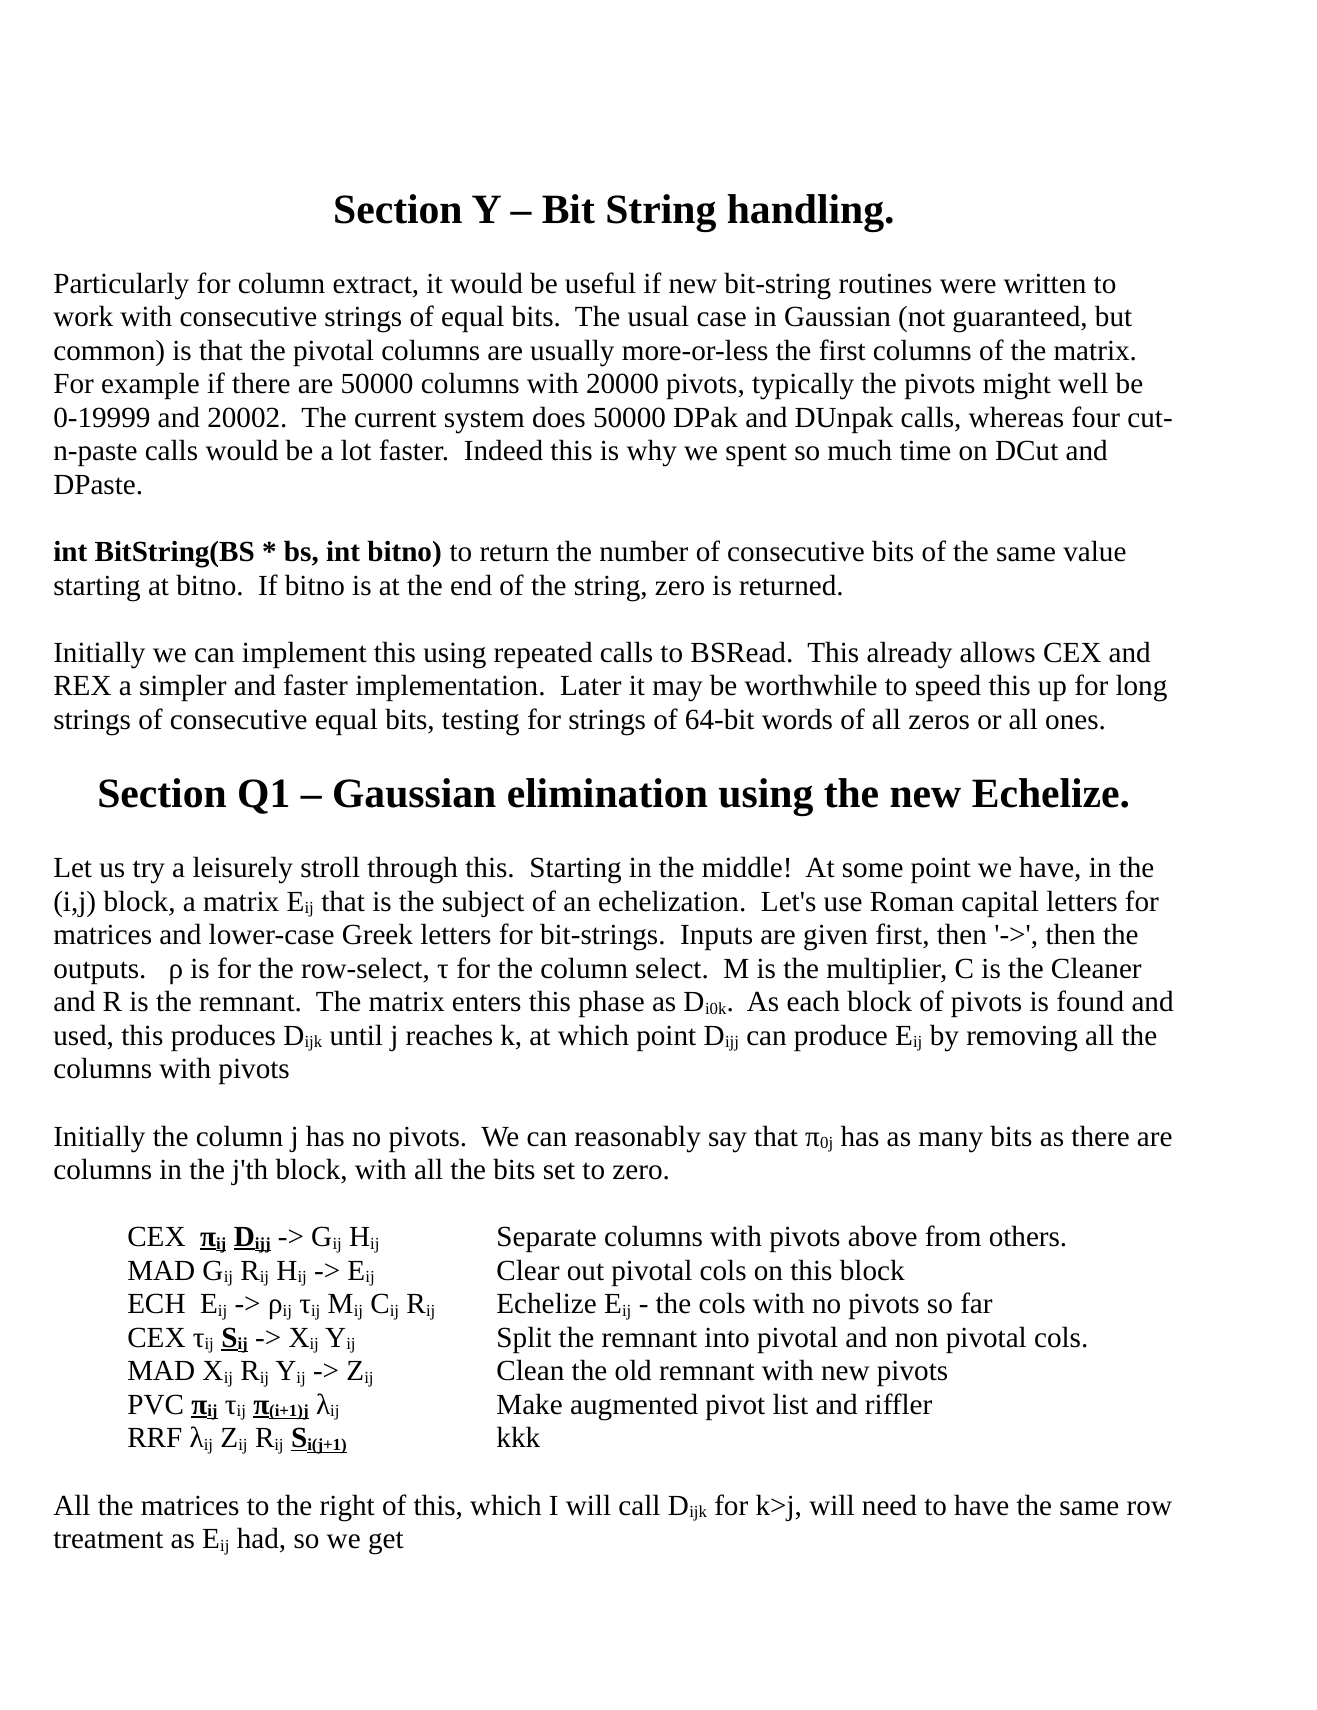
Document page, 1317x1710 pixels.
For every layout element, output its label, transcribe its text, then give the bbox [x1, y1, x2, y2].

text int BitString(BS * bs, int bitno) to return the number of consecutive bits of the same value starting at bitno. If bitno is at the end of the string, zero is returned. [53, 534, 1174, 601]
text Initially the column j has no pivots. We can reasonably say that π0j has as many bits as there are columns in the j'th block, with all the bits set to zero. [53, 1119, 1174, 1186]
text Particularly for column extract, it would be useful if new bit-string routines were written to work with consecutive strings of equal bits. The usual case in Gaussian (not guaranteed, but common) is that the pivotal columns are usually more-or-less the first columns of the matrix. For example if there are 50000 columns with 20000 pivots, typically the pivots might well be 0-19999 and 20002. The current system does 50000 DPak and DUnpak calls, whereas four cut-n-paste calls would be a lot faster. Indeed this is why we spent so much time on DCut and DPaste. [53, 266, 1174, 501]
text CEX πij Dijj -> Gij Hij Separate columns with pivots above from others. [53, 1219, 1174, 1253]
text Let us try a leisurely stroll through this. Starting in the middle! At some point we have, in the (i,j) block, a matrix Eij that is the subject of an echelization. Let's use Roman capital letters for matrices and lower-case Greek letters for bit-strings. Inputs are given first, then '->', then the outputs. ρ is for the row-select, τ for the column select. M is the multiplier, C is the Cleaner and R is the remnant. The matrix enters this phase as Di0k. As each block of pivots is found and used, this produces Dijk until j reaches k, at which point Dijj can produce Eij by removing all the columns with pivots [53, 850, 1174, 1085]
text Initially we can implement this using repeated calls to BSRead. This already allows CEX and REX a simpler and faster implementation. Later it may be worthwhile to speed this up for long strings of consecutive equal bits, testing for strings of 64-bit words of all zeros or all ones. [53, 635, 1174, 735]
text MAD Gij Rij Hij -> Eij Clear out pivotal cols on this block [53, 1253, 1174, 1286]
text RRF λij Zij Rij Si(j+1) kkk [53, 1421, 1174, 1454]
text PVC πij τij π(i+1)j λij Make augmented pivot list and riffler [53, 1387, 1174, 1421]
text MAD Xij Rij Yij -> Zij Clean the old remnant with new pivots [53, 1353, 1174, 1387]
text CEX τij Sij -> Xij Yij Split the remnant into pivotal and non pivotal cols. [53, 1320, 1174, 1353]
text All the matrices to the right of this, which I will call Dijk for k>j, will need to have the same row treatment as Eij had, so we get [53, 1488, 1174, 1555]
text Section Q1 – Gaussian elimination using the new Echelize. [53, 769, 1174, 817]
text ECH Eij -> ρij τij Mij Cij Rij Echelize Eij - the cols with no pivots so far [53, 1286, 1174, 1320]
text Section Y – Bit String handling. [53, 184, 1174, 232]
